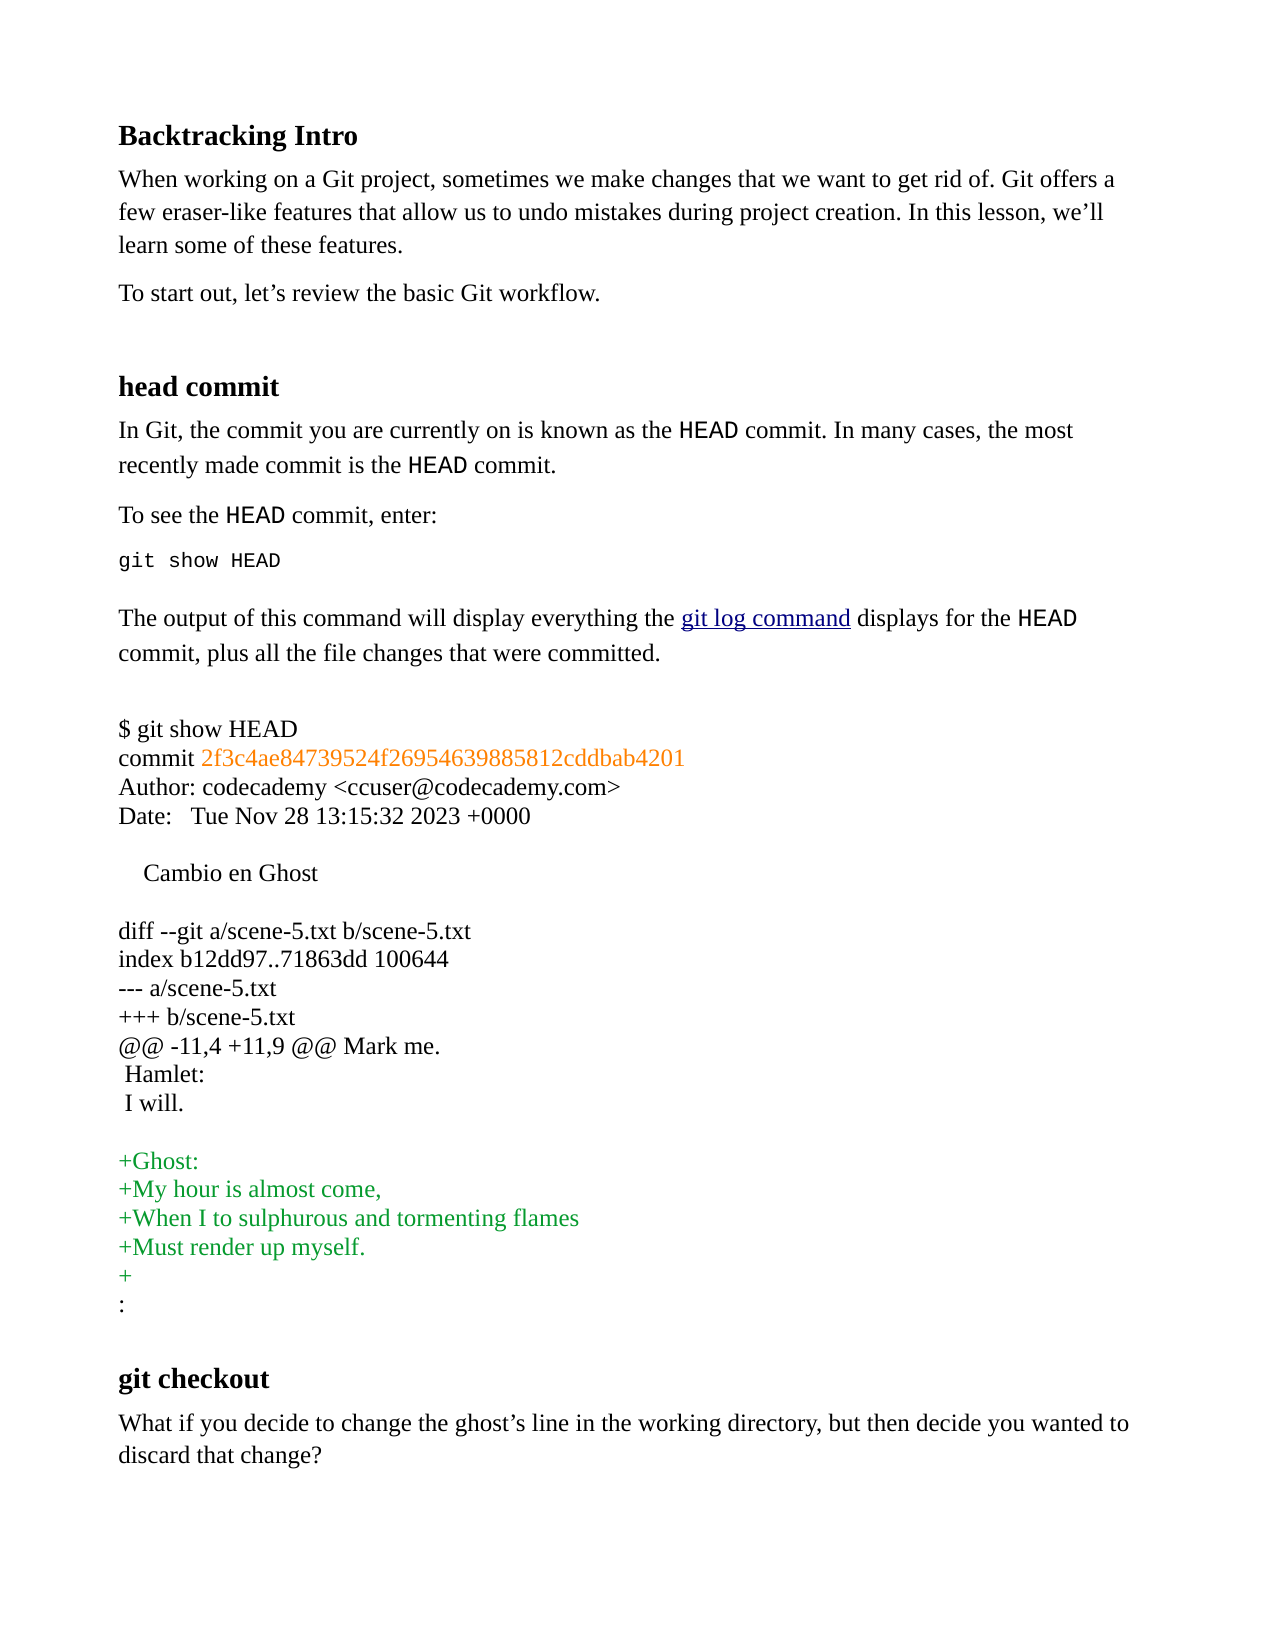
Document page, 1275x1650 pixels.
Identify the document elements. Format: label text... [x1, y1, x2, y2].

text What if you decide to change the ghost’s line in the working directory, but then decide you wanted to discard that change? [118, 1408, 1157, 1469]
text git show HEAD [118, 550, 1157, 573]
subtitle git checkout [118, 1362, 1157, 1395]
text commit 2f3c4ae84739524f26954639885812cddbab4201 [118, 743, 1157, 772]
text + [118, 1261, 1157, 1289]
text To see the HEAD commit, enter: [118, 500, 1157, 531]
text +My hour is almost come, [118, 1174, 1157, 1203]
text : [118, 1289, 1157, 1318]
text +++ b/scene-5.txt [118, 1002, 1157, 1031]
subtitle Backtracking Intro [118, 118, 1157, 152]
text When working on a Git project, sometimes we make changes that we want to get rid of. Git offers a few eraser-like features that allow us to undo mistakes during project creation. In this lesson, we’ll learn some of these features. [118, 164, 1157, 259]
text index b12dd97..71863dd 100644 [118, 944, 1157, 973]
text Date: Tue Nov 28 13:15:32 2023 +0000 [118, 801, 1157, 829]
text I will. [118, 1088, 1157, 1117]
text Cambio en Ghost [118, 858, 1157, 887]
text Hamlet: [118, 1059, 1157, 1088]
text Author: codecademy <ccuser@codecademy.com> [118, 772, 1157, 801]
text The output of this command will display everything the git log command displays for the HEAD commit, plus all the file changes that were committed. [118, 603, 1157, 667]
text --- a/scene-5.txt [118, 973, 1157, 1002]
subtitle head commit [118, 369, 1157, 402]
text @@ -11,4 +11,9 @@ Mark me. [118, 1031, 1157, 1059]
text To start out, let’s review the basic Git workflow. [118, 278, 1157, 307]
text +Must render up myself. [118, 1232, 1157, 1261]
text +Ghost: [118, 1146, 1157, 1174]
text In Git, the commit you are currently on is known as the HEAD commit. In many cases, the most recently made commit is the HEAD commit. [118, 415, 1157, 481]
text +When I to sulphurous and tormenting flames [118, 1203, 1157, 1232]
text $ git show HEAD [118, 714, 1157, 743]
text diff --git a/scene-5.txt b/scene-5.txt [118, 916, 1157, 944]
